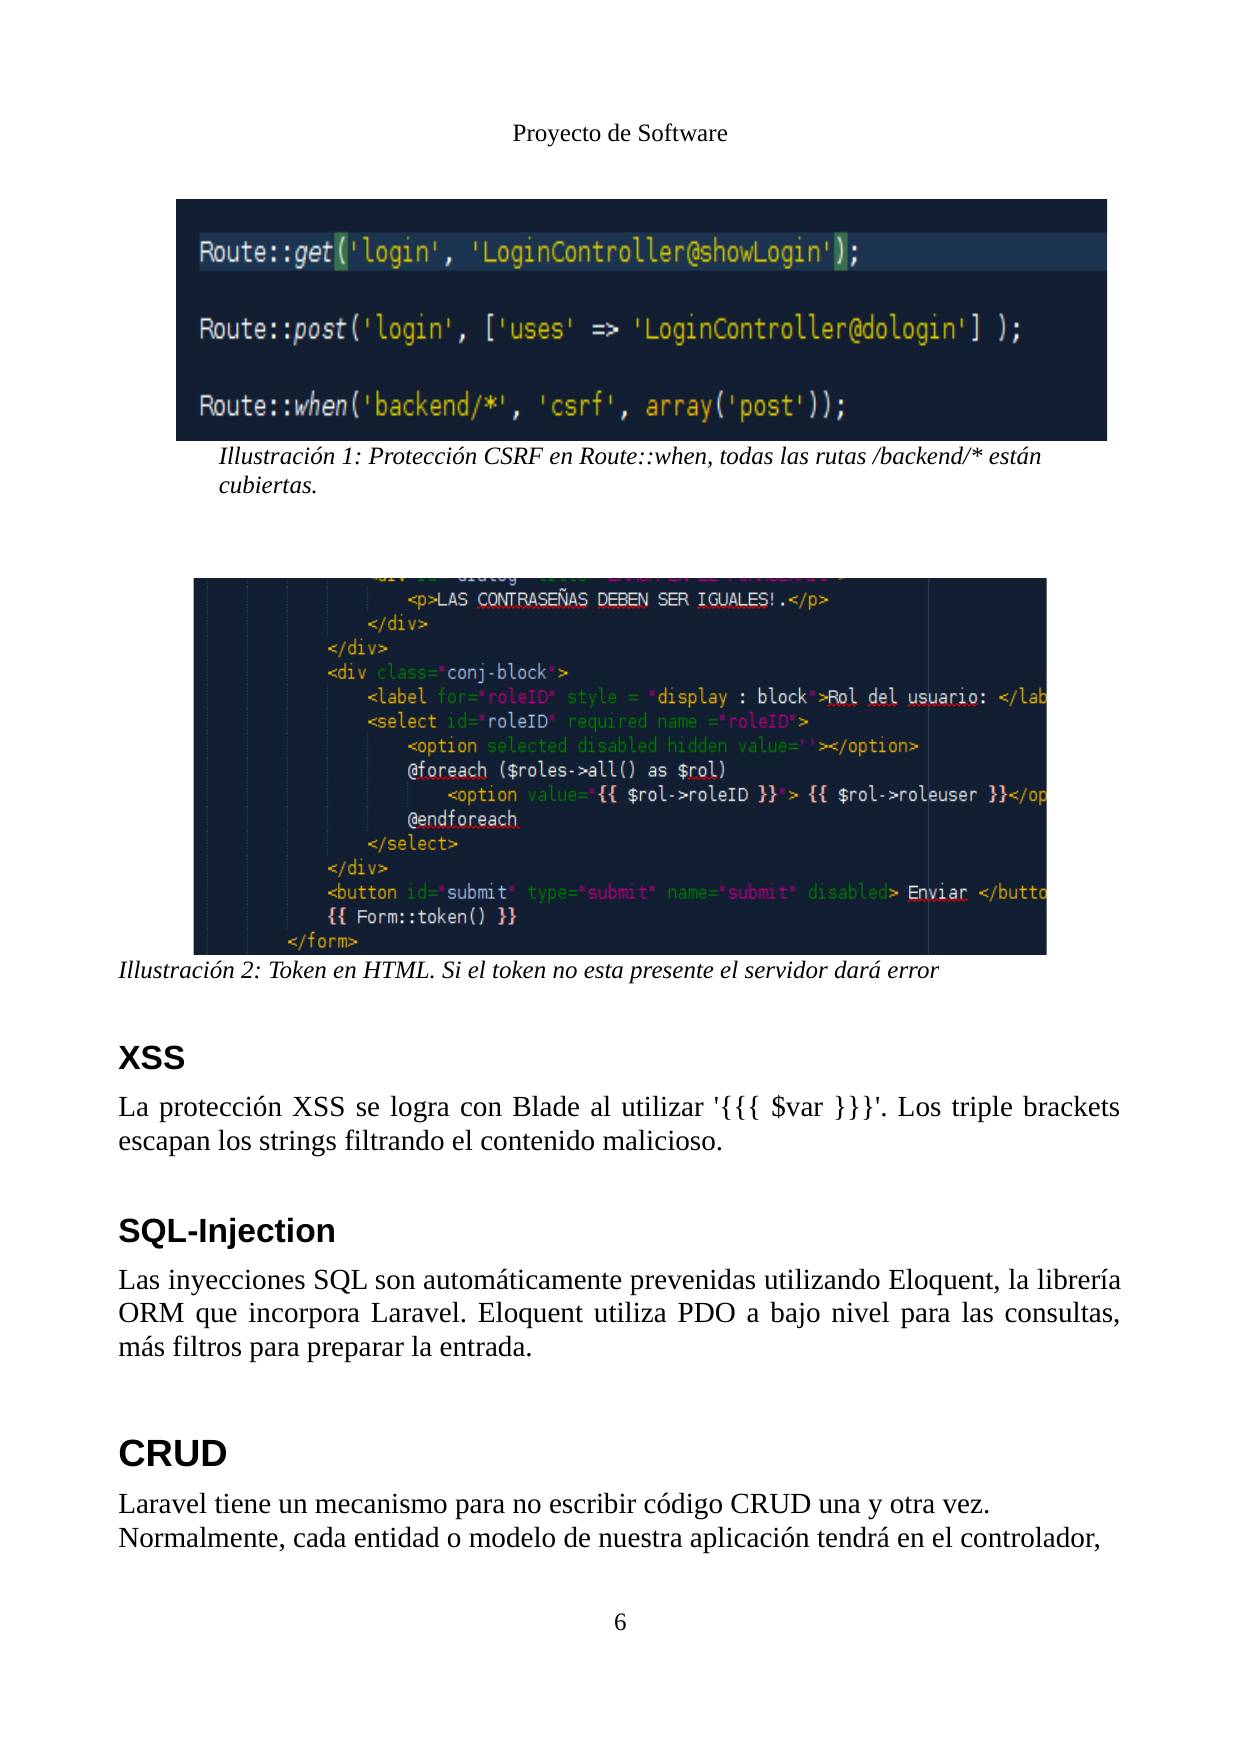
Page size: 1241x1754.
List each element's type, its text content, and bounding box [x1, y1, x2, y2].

text Las inyecciones SQL son automáticamente prevenidas utilizando Eloquent, la librería ORM que incorpora Laravel. Eloquent utiliza PDO a bajo nivel para las consultas, más filtros para preparar la entrada. [118, 1262, 1122, 1362]
list Illustración 1: Protección CSRF en Route::when, todas las rutas /backend/* están cubiertas. [218, 441, 1065, 498]
subtitle CRUD [118, 1431, 1122, 1474]
text Laravel tiene un mecanismo para no escribir código CRUD una y otra vez. Normalmente, cada entidad o modelo de nuestra aplicación tendrá en el controlador, [118, 1487, 1122, 1554]
picture [193, 578, 1047, 955]
subtitle SQL-Injection [118, 1211, 1122, 1249]
subtitle XSS [118, 1038, 1122, 1077]
picture [176, 199, 1108, 441]
text La protección XSS se logra con Blade al utilizar '{{{ $var }}}'. Los triple brackets escapan los strings filtrando el contenido malicioso. [118, 1089, 1122, 1156]
text Illustración 2: Token en HTML. Si el token no esta presente el servidor dará error [118, 578, 1122, 984]
